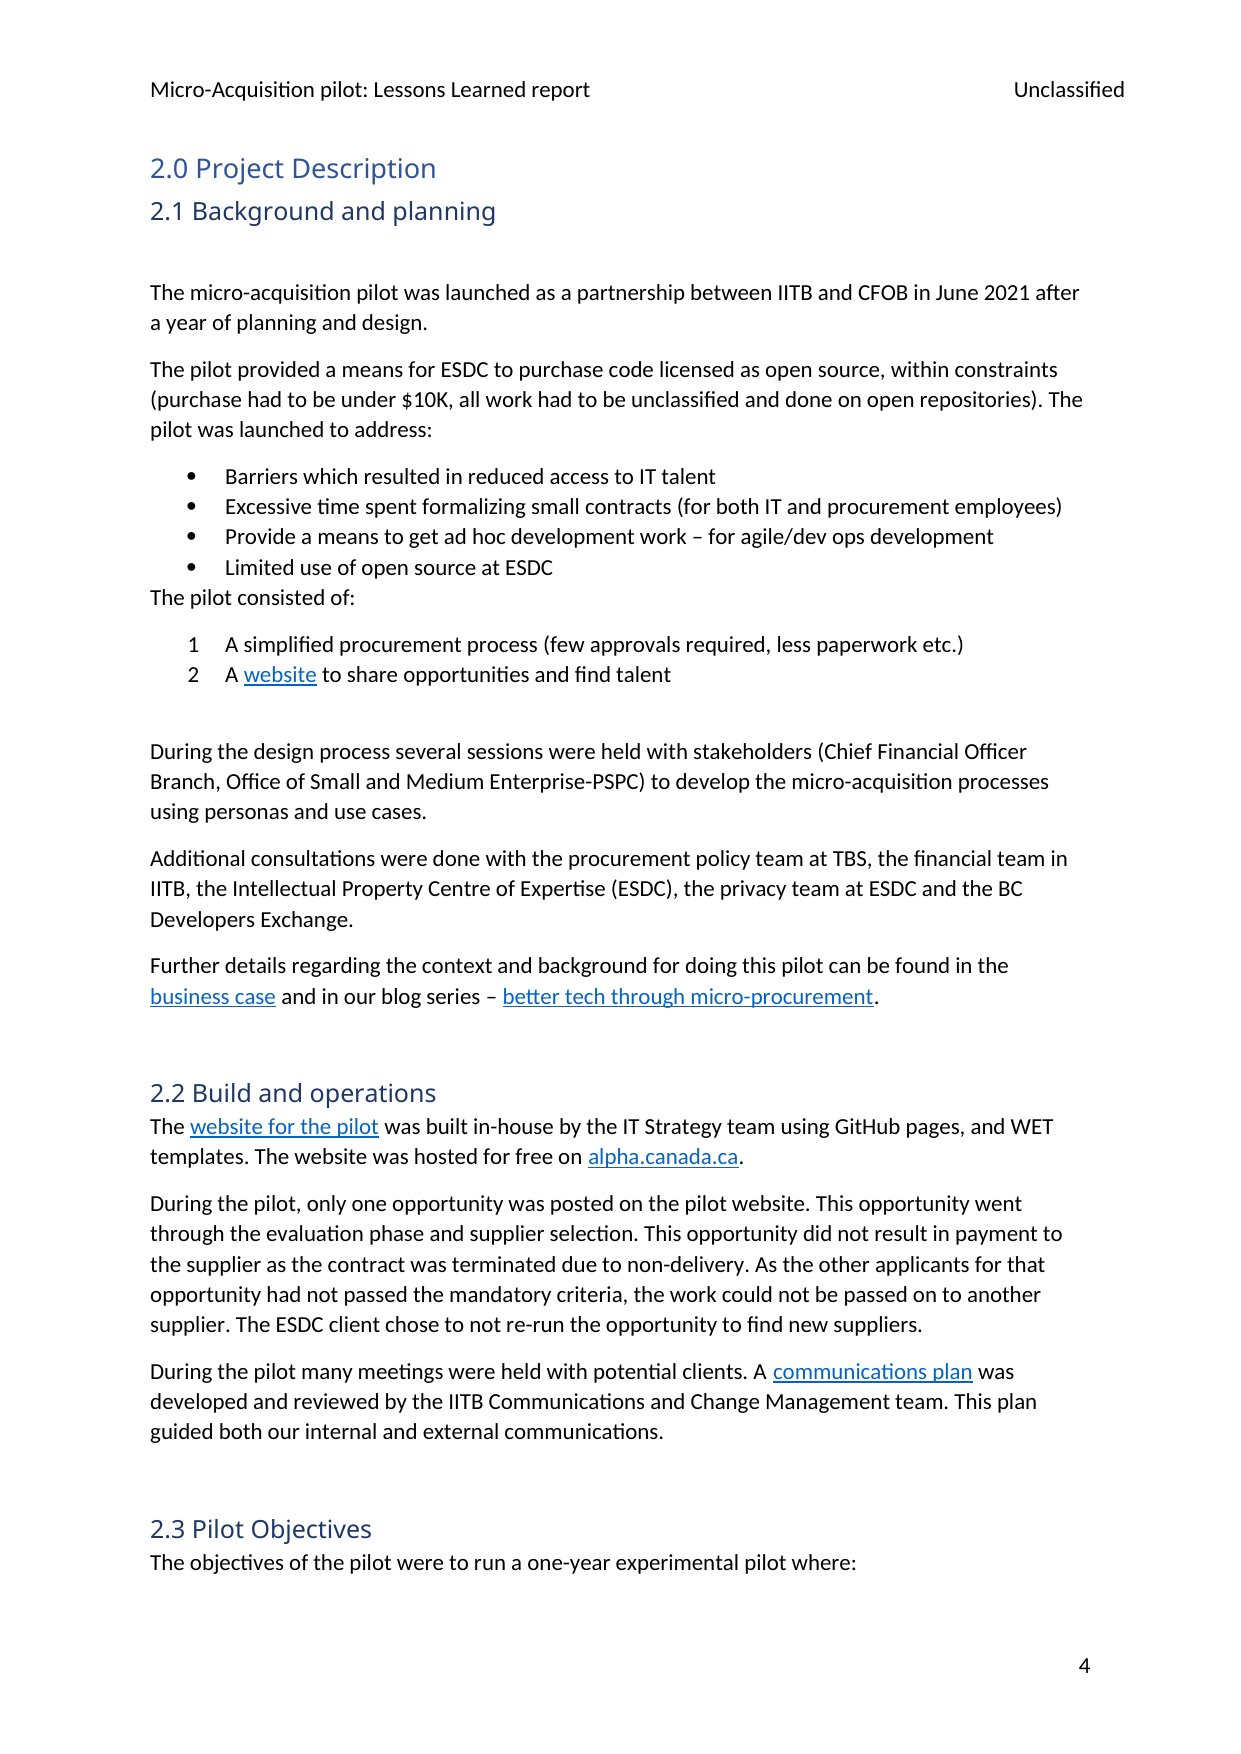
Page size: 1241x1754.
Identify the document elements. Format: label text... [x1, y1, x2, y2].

text Further details regarding the context and background for doing this pilot can be found in the business case and in our blog series – better tech through micro-procurement. [150, 952, 1090, 1010]
list Provide a means to get ad hoc development work – for agile/dev ops development [187, 522, 1090, 550]
text The pilot provided a means for ESDC to purchase code licensed as open source, within constraints (purchase had to be under $10K, all work had to be unclassified and done on open repositories). The pilot was launched to address: [150, 355, 1090, 443]
text The objectives of the pilot were to run a one-year experimental pilot where: [150, 1548, 1090, 1576]
text During the pilot, only one opportunity was posted on the pilot website. This opportunity went through the evaluation phase and supplier selection. This opportunity did not result in payment to the supplier as the contract was terminated due to non-delivery. As the other applicants for that opportunity had not passed the mandatory criteria, the work could not be passed on to another supplier. The ESDC client chose to not re-run the opportunity to find new suppliers. [150, 1189, 1090, 1338]
text During the design process several sessions were held with stakeholders (Chief Financial Officer Branch, Office of Small and Medium Enterprise-PSPC) to develop the micro-acquisition processes using personas and use cases. [150, 737, 1090, 825]
text The pilot consisted of: [150, 583, 1090, 611]
subtitle 2.1 Background and planning [150, 194, 1090, 228]
list A website to share opportunities and find talent [187, 660, 1090, 688]
list Barriers which resulted in reduced access to IT talent [187, 462, 1090, 490]
list Excessive time spent formalizing small contracts (for both IT and procurement employees) [187, 492, 1090, 520]
text The micro-acquisition pilot was launched as a partnership between IITB and CFOB in June 2021 after a year of planning and design. [150, 278, 1090, 336]
subtitle 2.2 Build and operations [150, 1076, 1090, 1109]
text Additional consultations were done with the procurement policy team at TBS, the financial team in IITB, the Intellectual Property Centre of Expertise (ESDC), the privacy team at ESDC and the BC Developers Exchange. [150, 844, 1090, 933]
list A simplified procurement process (few approvals required, less paperwork etc.) [187, 630, 1090, 658]
text During the pilot many meetings were held with potential clients. A communications plan was developed and reviewed by the IITB Communications and Change Management team. This plan guided both our internal and external communications. [150, 1357, 1090, 1446]
text The website for the pilot was built in-house by the IT Strategy team using GitHub pages, and WET templates. The website was hosted for free on alpha.canada.ca. [150, 1112, 1090, 1171]
subtitle 2.3 Pilot Objectives [150, 1511, 1090, 1545]
subtitle 2.0 Project Description [150, 150, 1090, 187]
list Limited use of open source at ESDC [187, 553, 1090, 581]
